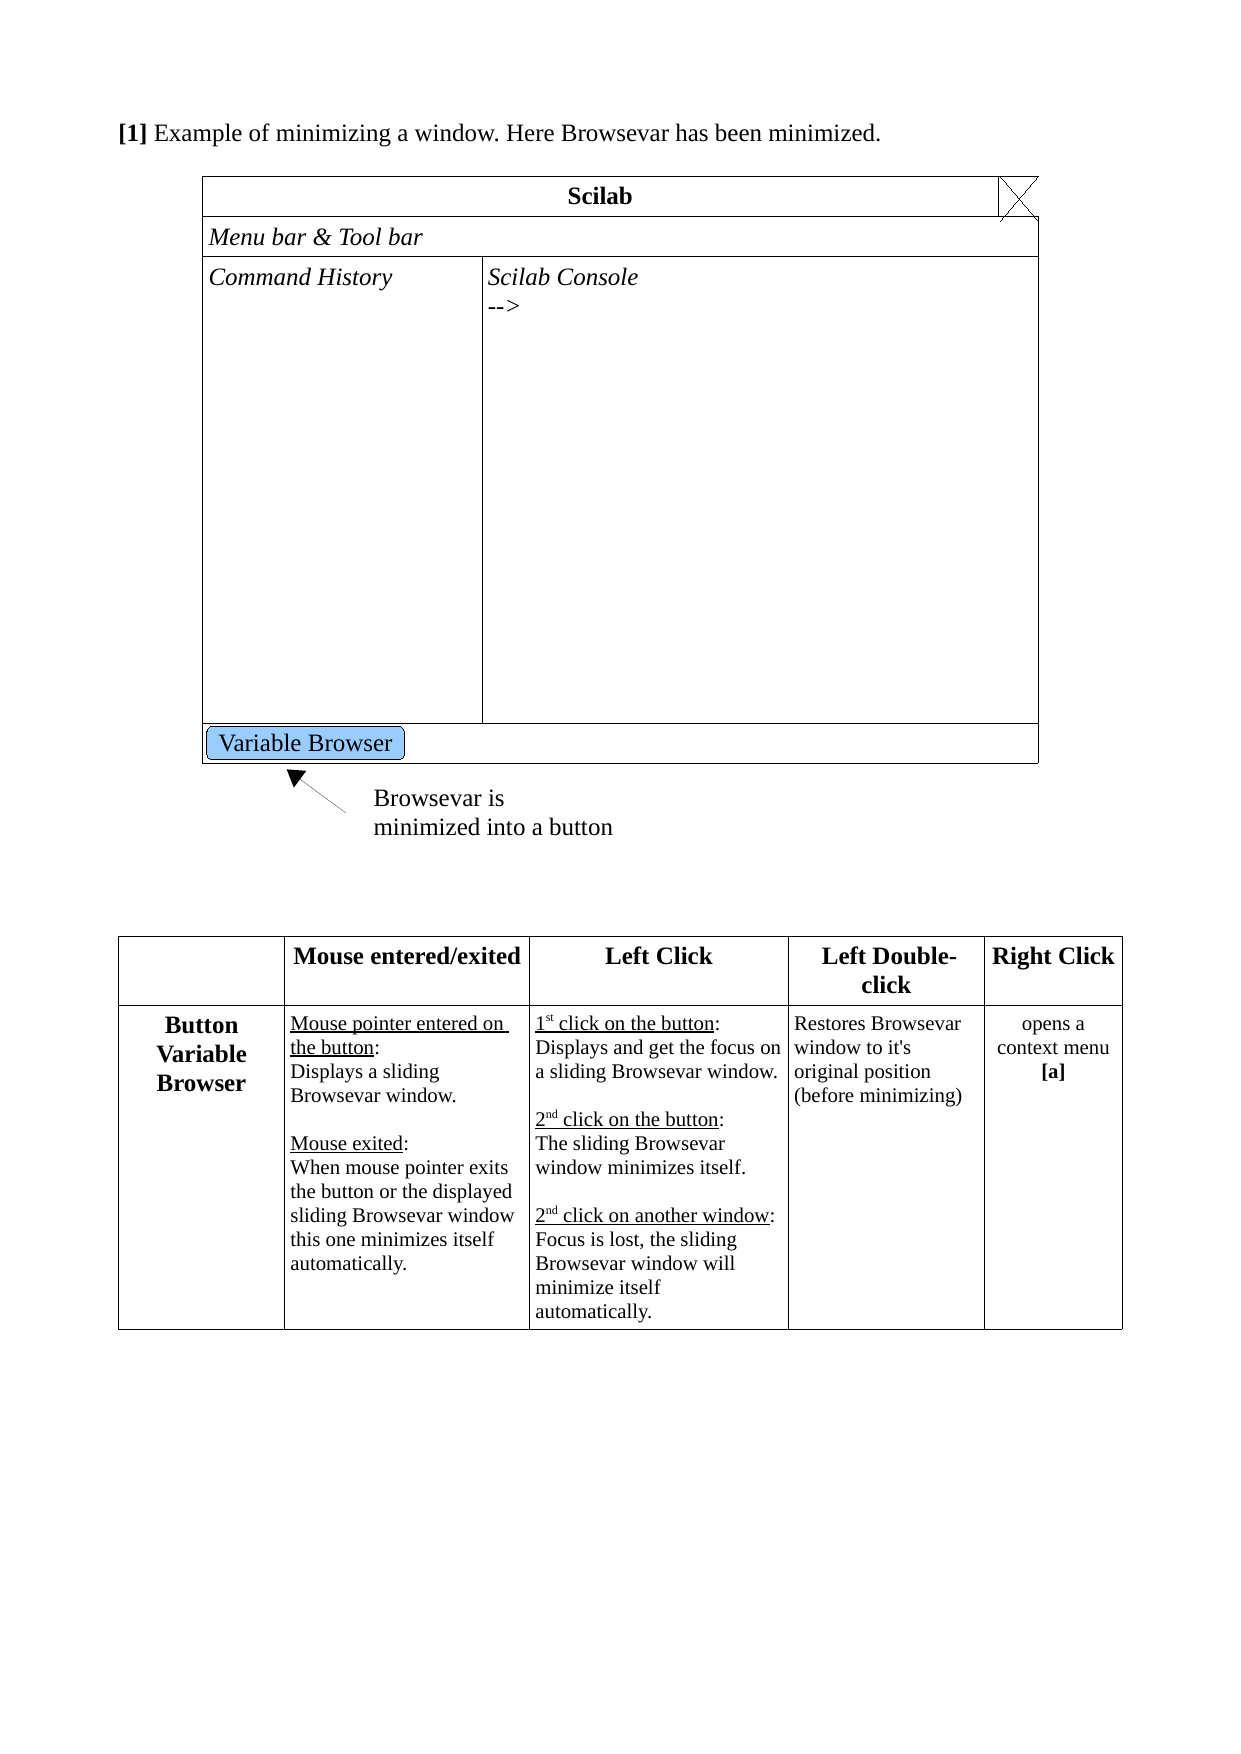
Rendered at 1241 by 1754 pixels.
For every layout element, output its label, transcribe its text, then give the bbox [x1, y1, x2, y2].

table_header Left Double-click [789, 937, 984, 1005]
table_cell Mouse pointer entered on the button: Displays a sliding Browsevar window. Mouse exited: When mouse pointer exits the button or the displayed sliding Browsevar window this one minimizes itself automatically. [285, 1006, 529, 1329]
table_cell opens a context menu [a] [985, 1006, 1122, 1329]
table_cell Scilab Console --> [483, 257, 1038, 723]
table_header [119, 937, 284, 1005]
table_cell Button Variable Browser [119, 1006, 284, 1329]
table_header Right Click [985, 937, 1122, 1005]
table_header Mouse entered/exited [285, 937, 529, 1005]
table_cell Restores Browsevar window to it's original position (before minimizing) [789, 1006, 984, 1329]
table_cell Menu bar & Tool bar [203, 217, 1038, 256]
table_cell 1st click on the button: Displays and get the focus on a sliding Browsevar window. 2nd click on the button: The sliding Browsevar window minimizes itself. 2nd click on another window: Focus is lost, the sliding Browsevar window will minimize itself automatically. [530, 1006, 788, 1329]
table_header [999, 177, 1038, 216]
table_header Left Click [530, 937, 788, 1005]
table_header Scilab [203, 177, 998, 216]
table_cell Command History [203, 257, 482, 723]
text [1] Example of minimizing a window. Here Browsevar has been minimized. [118, 118, 1122, 147]
table_cell [203, 724, 1038, 763]
